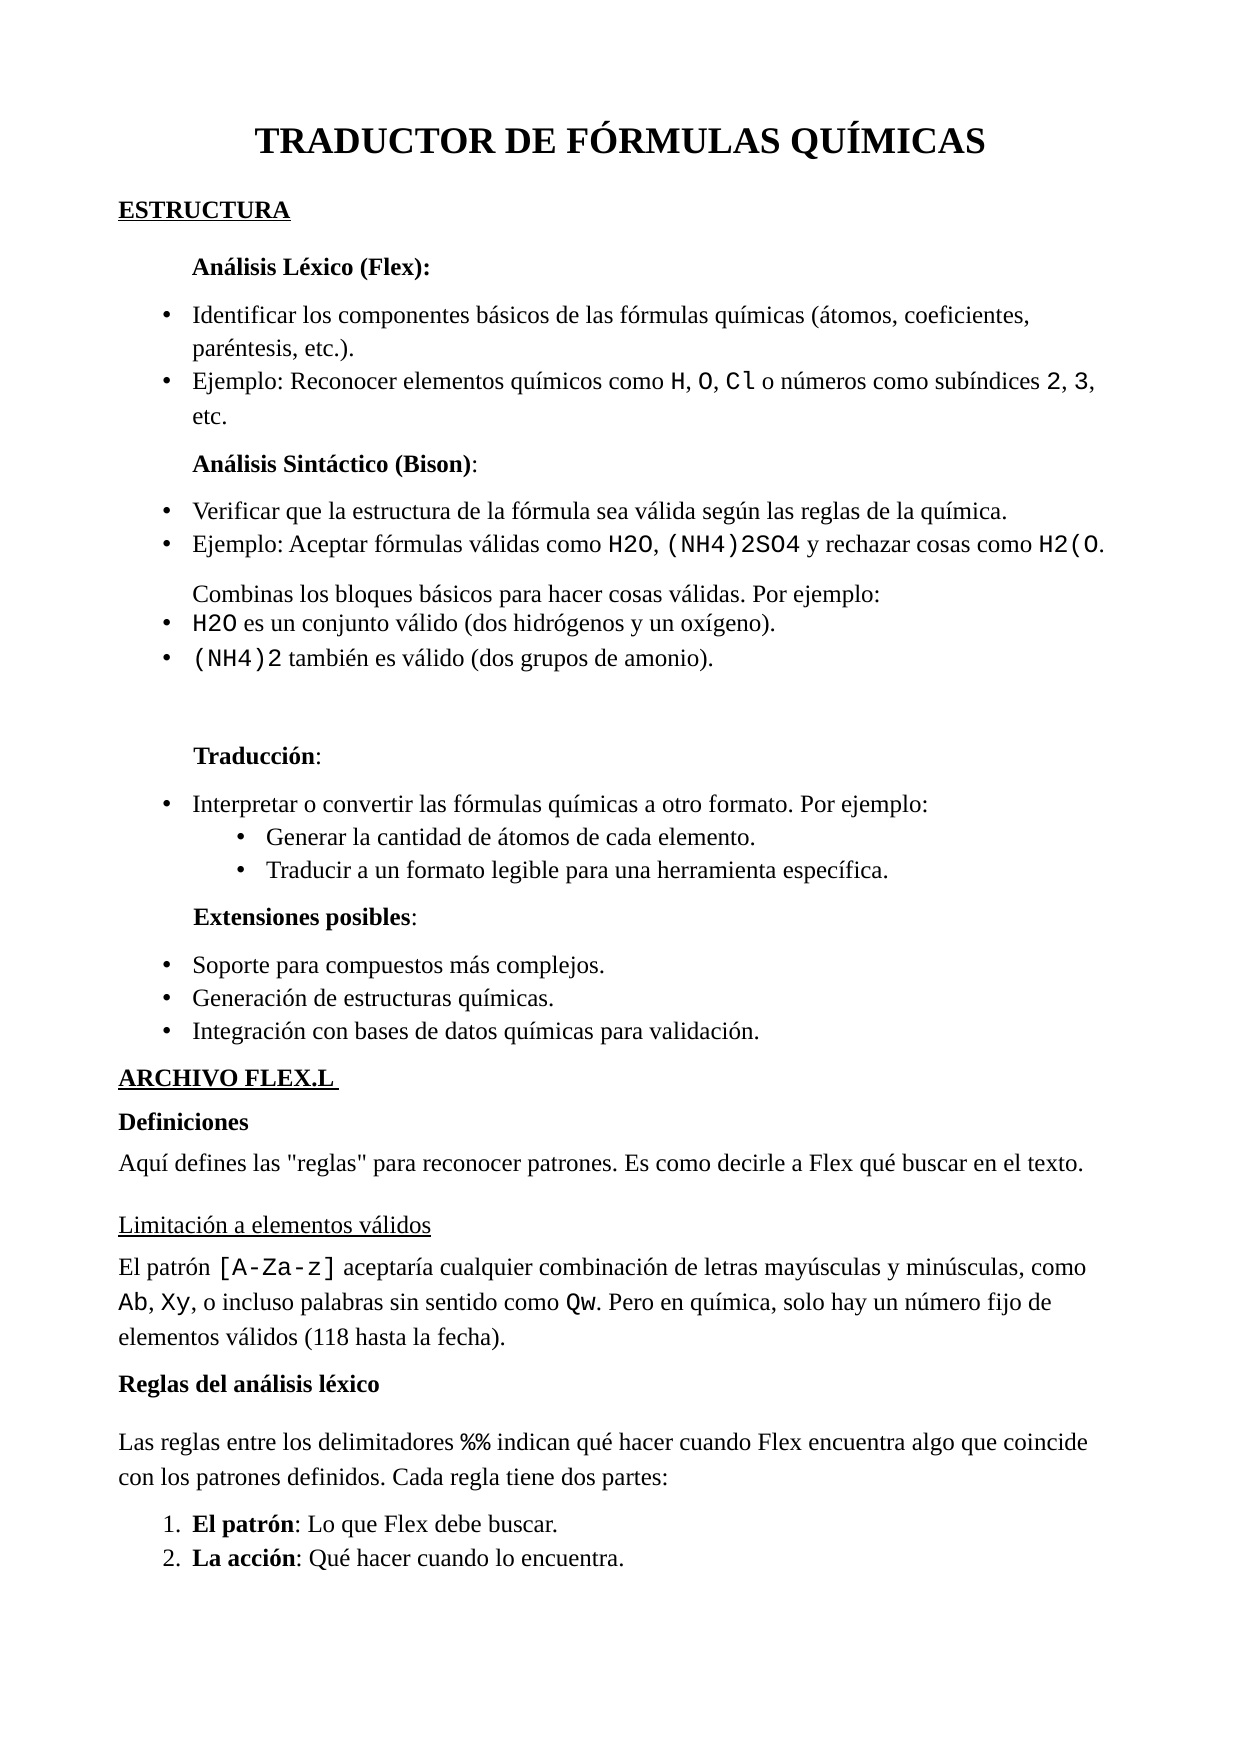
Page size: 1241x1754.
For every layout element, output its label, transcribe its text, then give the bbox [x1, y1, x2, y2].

list Verificar que la estructura de la fórmula sea válida según las reglas de la química. [162, 496, 1122, 525]
list Ejemplo: Reconocer elementos químicos como H, O, Cl o números como subíndices 2, 3, etc. [162, 366, 1122, 430]
list (NH4)2 también es válido (dos grupos de amonio). [162, 643, 1122, 674]
list H2O es un conjunto válido (dos hidrógenos y un oxígeno). [162, 608, 1122, 639]
text Las reglas entre los delimitadores %% indican qué hacer cuando Flex encuentra algo que coincide con los patrones definidos. Cada regla tiene dos partes: [118, 1427, 1122, 1491]
list La acción: Qué hacer cuando lo encuentra. [162, 1543, 1122, 1571]
subtitle Definiciones [118, 1107, 1122, 1136]
list Generación de estructuras químicas. [162, 983, 1122, 1012]
text Aquí defines las "reglas" para reconocer patrones. Es como decirle a Flex qué buscar en el texto. [118, 1148, 1122, 1177]
list El patrón: Lo que Flex debe buscar. [162, 1509, 1122, 1538]
list Integración con bases de datos químicas para validación. [162, 1016, 1122, 1045]
list Identificar los componentes básicos de las fórmulas químicas (átomos, coeficientes, paréntesis, etc.). [162, 300, 1122, 362]
list Ejemplo: Aceptar fórmulas válidas como H2O, (NH4)2SO4 y rechazar cosas como H2(O. [162, 529, 1122, 560]
subtitle Limitación a elementos válidos [118, 1210, 1122, 1239]
list Combinas los bloques básicos para hacer cosas válidas. Por ejemplo: [162, 579, 1122, 608]
text ESTRUCTURA [118, 195, 1122, 223]
text Reglas del análisis léxico [118, 1369, 1122, 1398]
list Interpretar o convertir las fórmulas químicas a otro formato. Por ejemplo: [162, 789, 1122, 817]
text ARCHIVO FLEX.L [118, 1063, 1122, 1092]
list Soporte para compuestos más complejos. [162, 950, 1122, 979]
list Análisis Sintáctico (Bison): [162, 449, 1122, 477]
list Extensiones posibles: [164, 902, 1122, 931]
list Traducción: [164, 741, 1122, 770]
text TRADUCTOR DE FÓRMULAS QUÍMICAS [118, 118, 1122, 161]
text El patrón [A-Za-z] aceptaría cualquier combinación de letras mayúsculas y minúsculas, como Ab, Xy, o incluso palabras sin sentido como Qw. Pero en química, solo hay un número fijo de elementos válidos (118 hasta la fecha). [118, 1252, 1122, 1351]
list Generar la cantidad de átomos de cada elemento. [236, 822, 1122, 850]
list Análisis Léxico (Flex): [156, 252, 1122, 281]
list Traducir a un formato legible para una herramienta específica. [236, 855, 1122, 883]
